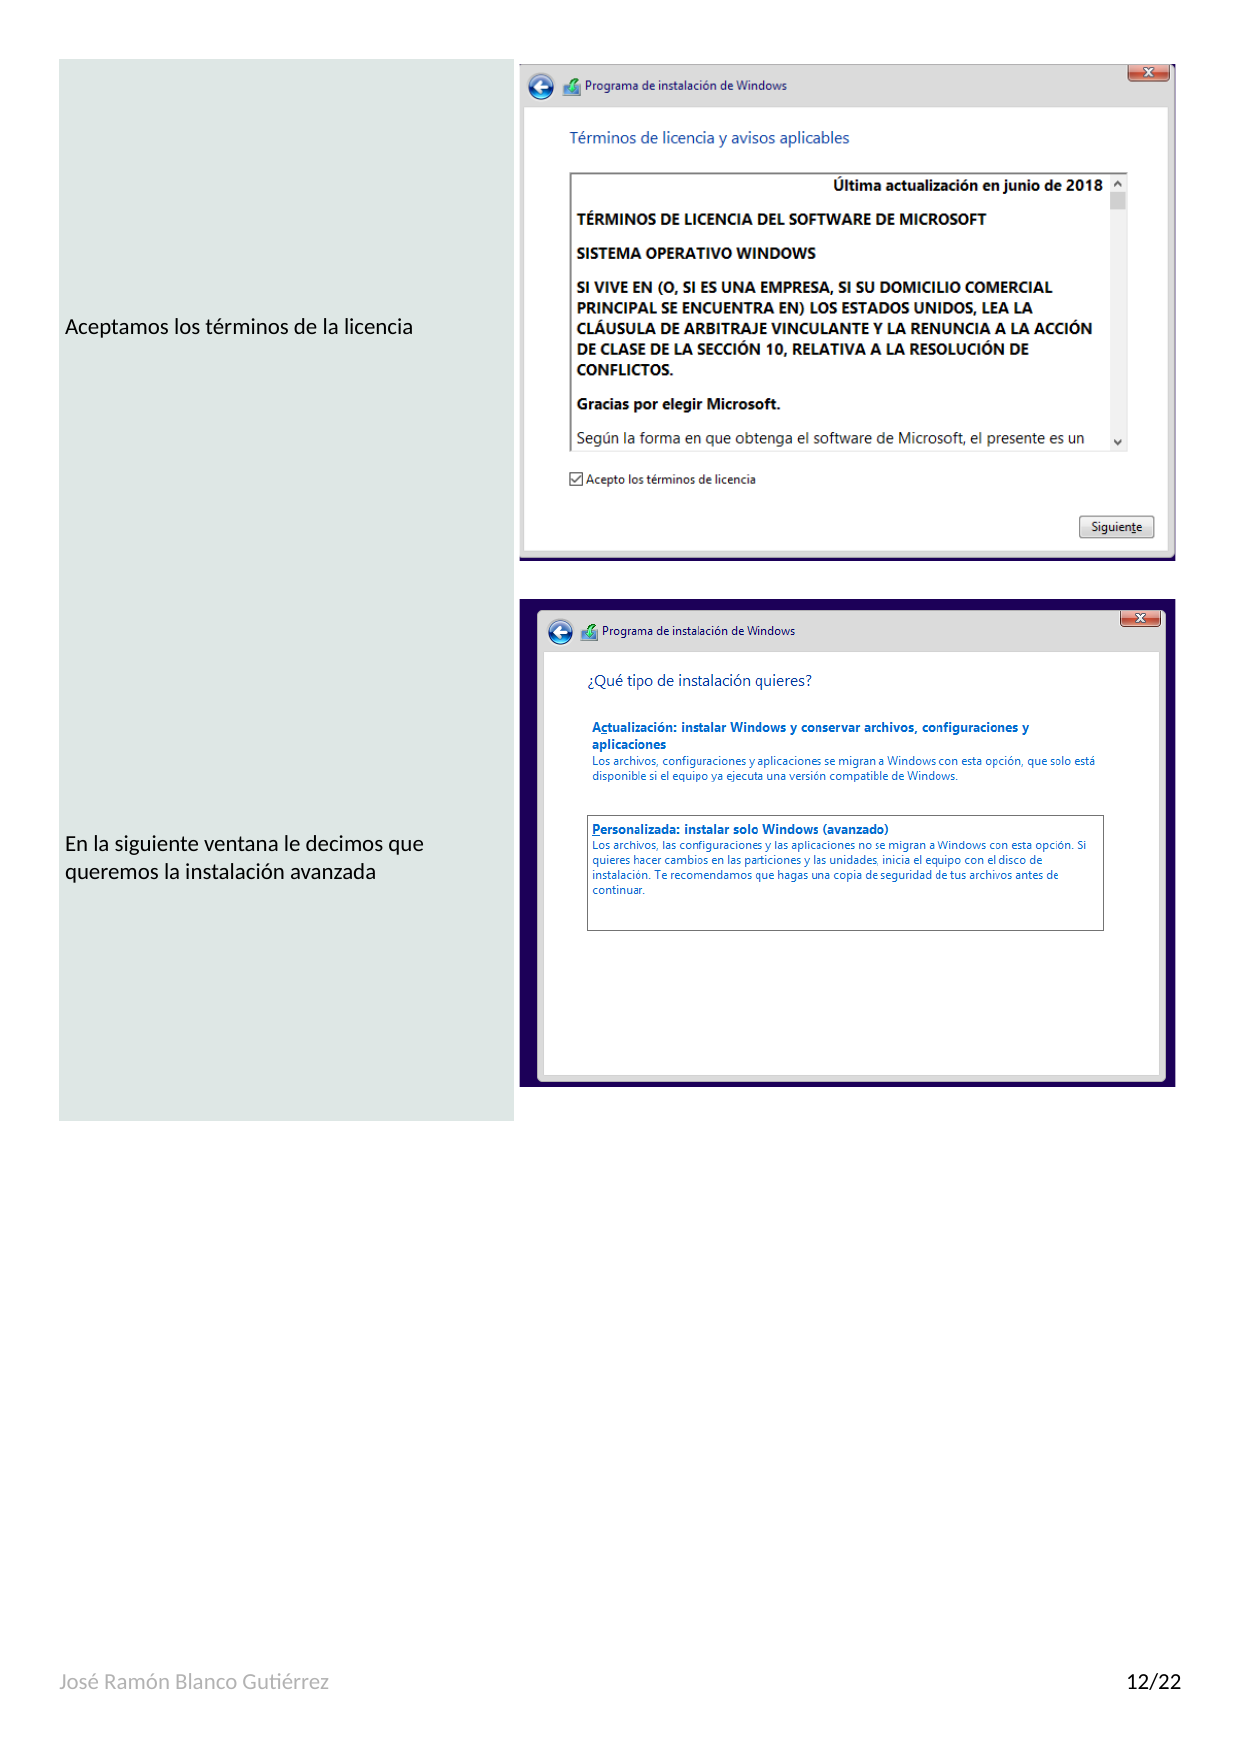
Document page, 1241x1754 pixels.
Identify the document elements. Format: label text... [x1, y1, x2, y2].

picture [519, 599, 1176, 1087]
table_cell [514, 59, 1181, 594]
table_cell En la siguiente ventana le decimos que queremos la instalación avanzada [59, 594, 514, 1121]
table_cell Aceptamos los términos de la licencia [59, 59, 514, 594]
picture [519, 64, 1176, 561]
table_cell [514, 594, 1181, 1121]
